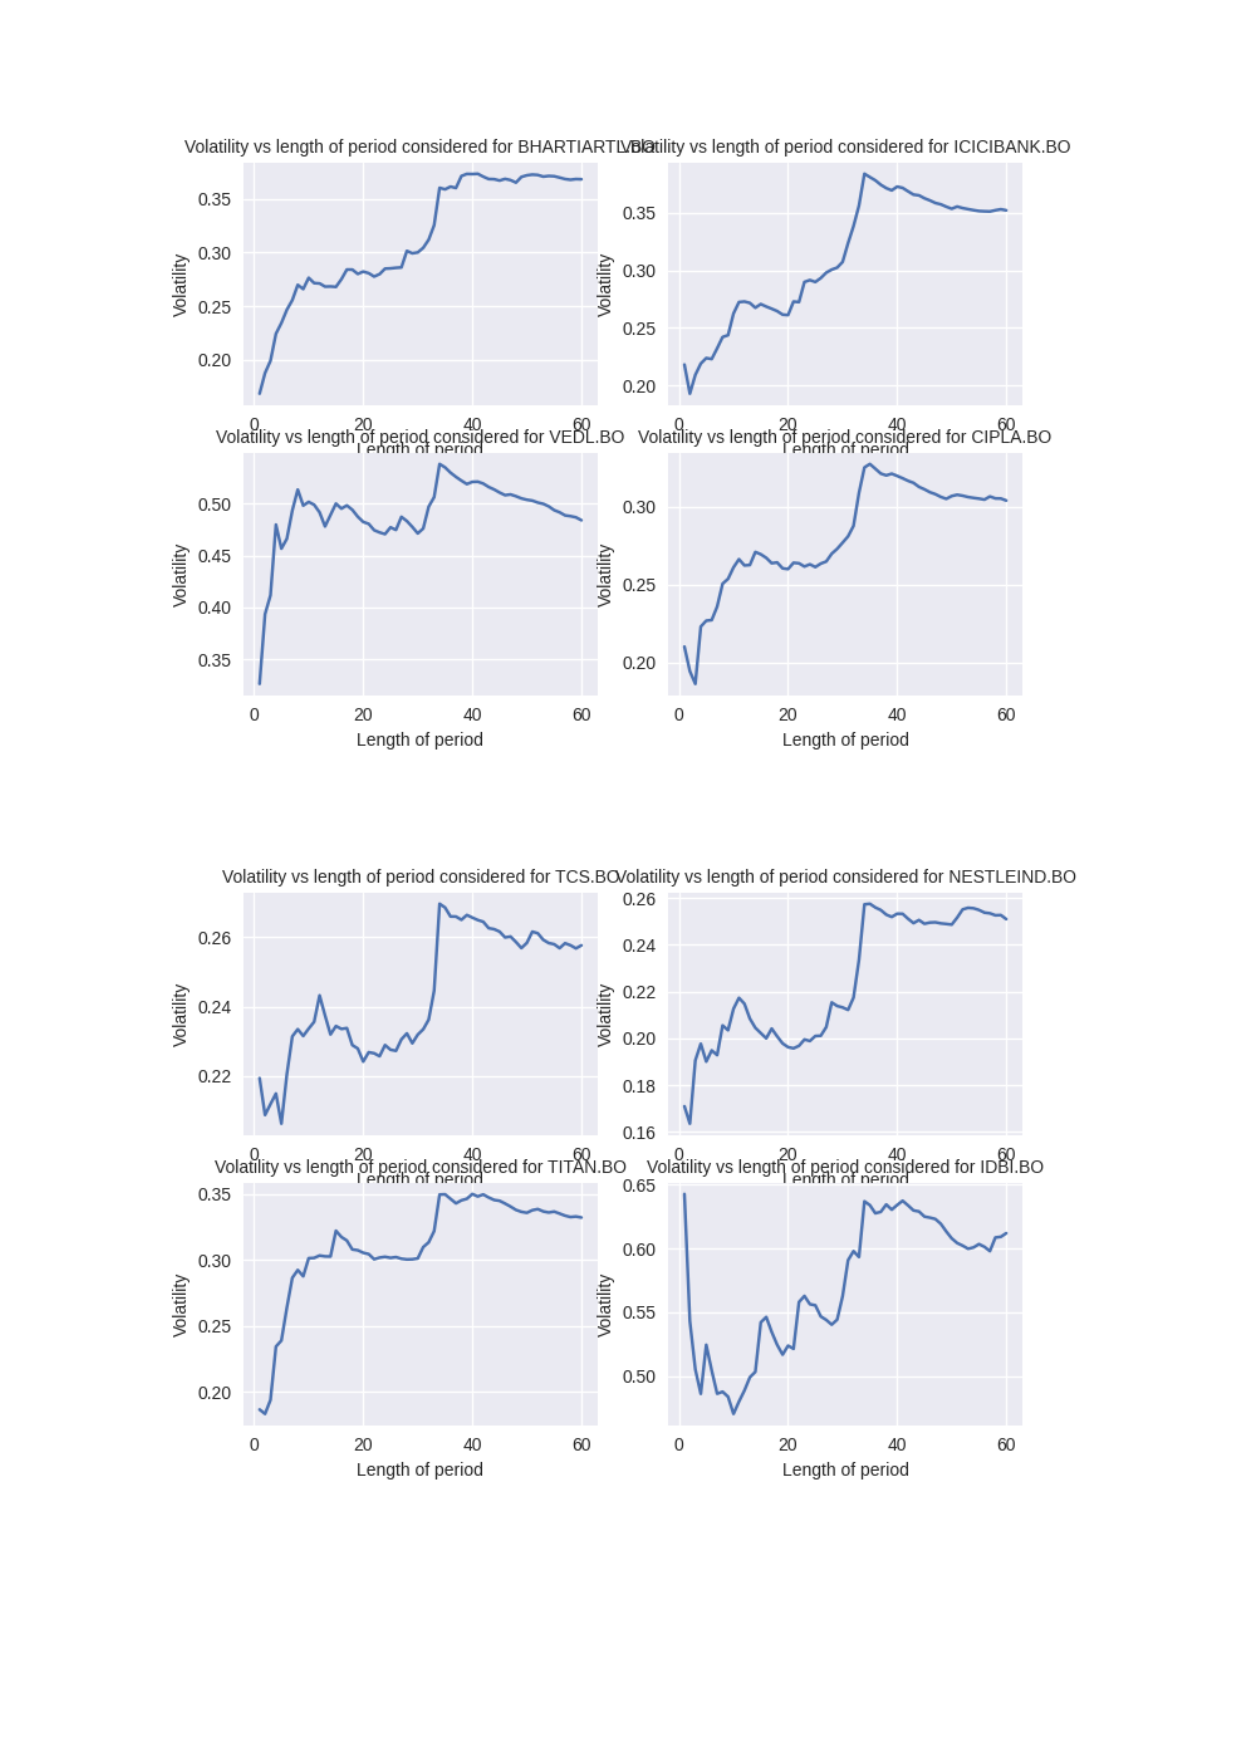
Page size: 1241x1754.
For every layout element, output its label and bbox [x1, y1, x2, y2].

picture [118, 80, 1123, 771]
picture [118, 810, 1123, 1501]
